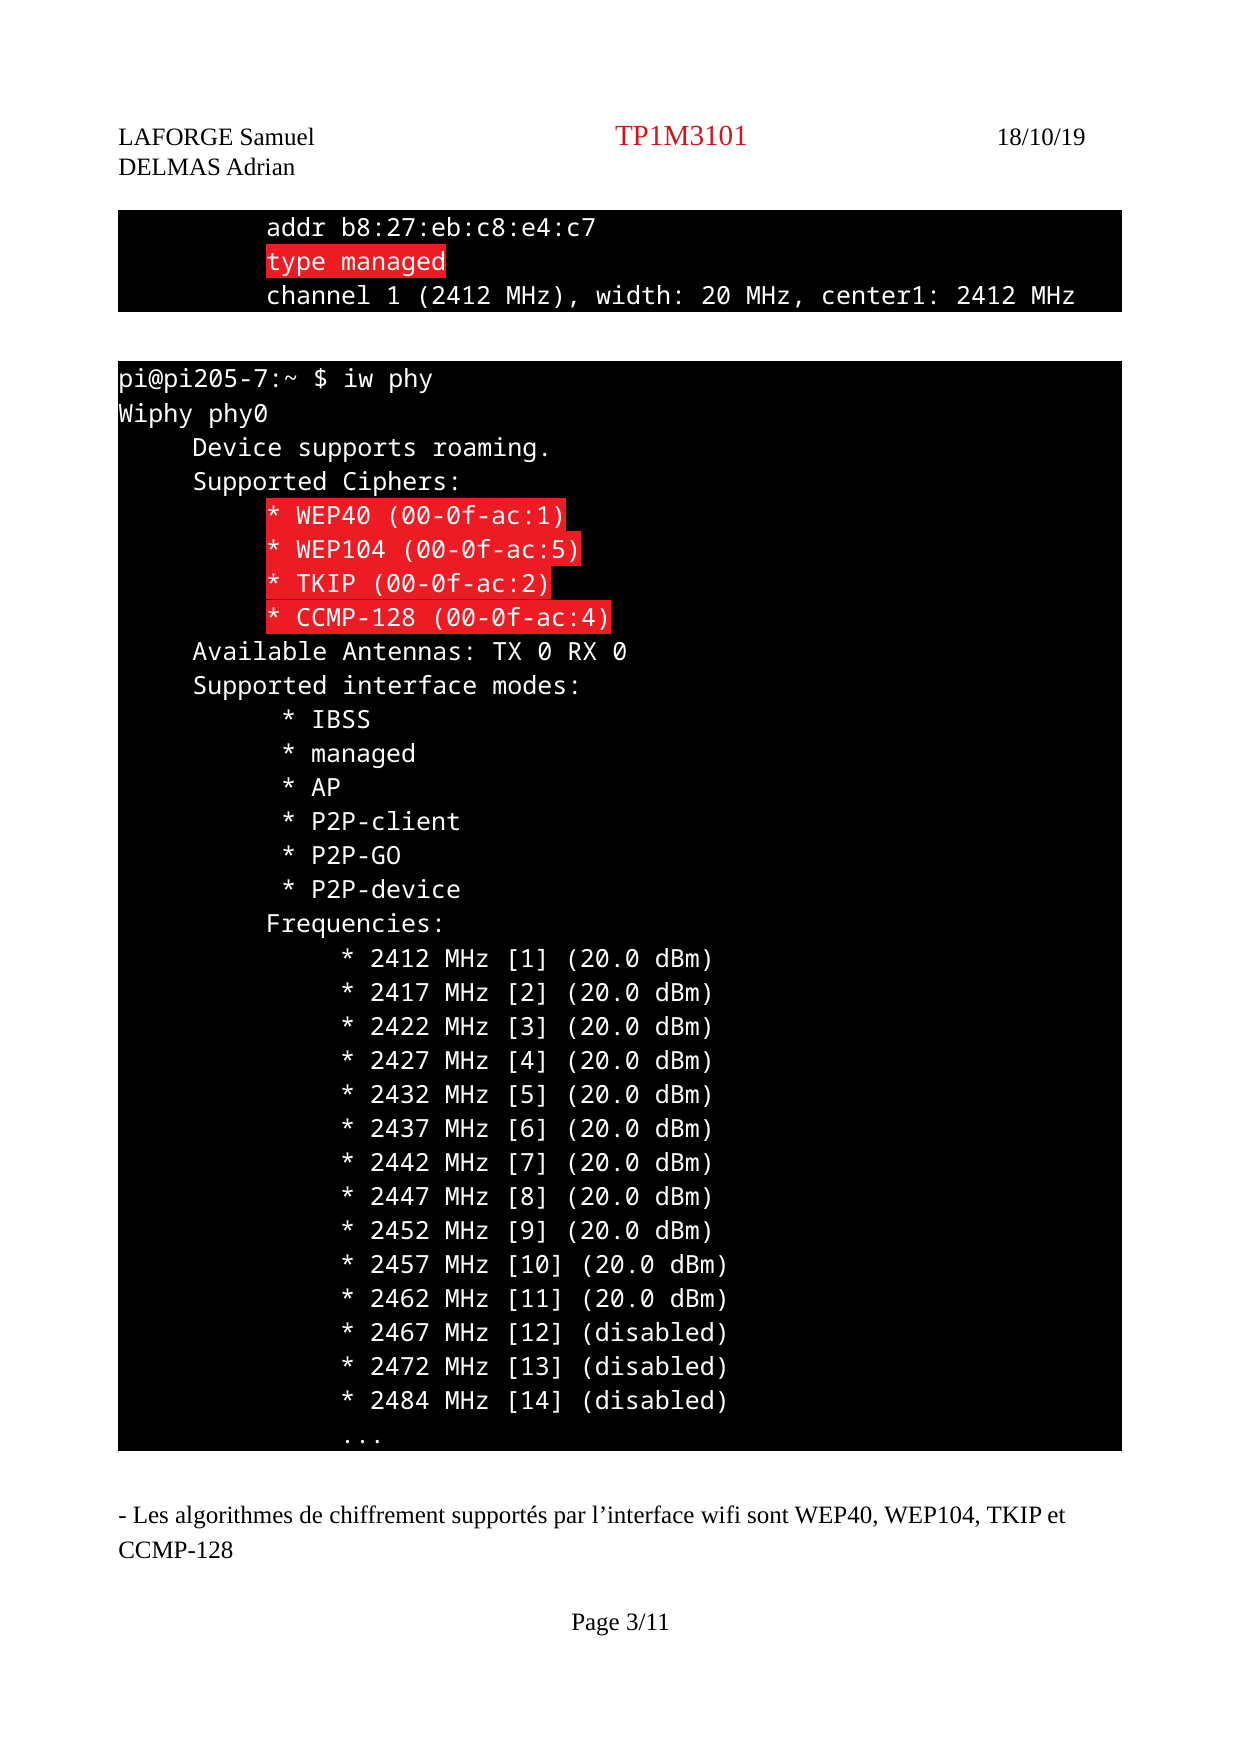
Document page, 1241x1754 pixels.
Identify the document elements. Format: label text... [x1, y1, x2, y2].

text * managed [118, 736, 1122, 770]
text * 2412 MHz [1] (20.0 dBm) [118, 940, 1122, 974]
text Supported interface modes: [118, 668, 1122, 702]
text * IBSS [118, 702, 1122, 736]
text * 2422 MHz [3] (20.0 dBm) [118, 1008, 1122, 1042]
text Frequencies: [118, 906, 1122, 940]
text * P2P-GO [118, 838, 1122, 872]
text * 2417 MHz [2] (20.0 dBm) [118, 974, 1122, 1008]
text Wiphy phy0 [118, 395, 1122, 429]
text * WEP104 (00-0f-ac:5) [118, 531, 1122, 566]
text * 2437 MHz [6] (20.0 dBm) [118, 1111, 1122, 1144]
text * CCMP-128 (00-0f-ac:4) [118, 599, 1122, 634]
text type managed [118, 244, 1122, 278]
text - Les algorithmes de chiffrement supportés par l’interface wifi sont WEP40, WEP104, TKIP et CCMP-128 [118, 1500, 1122, 1563]
text Device supports roaming. [118, 429, 1122, 463]
text Supported Ciphers: [118, 463, 1122, 497]
text * 2442 MHz [7] (20.0 dBm) [118, 1144, 1122, 1179]
text * 2472 MHz [13] (disabled) [118, 1349, 1122, 1383]
text * 2432 MHz [5] (20.0 dBm) [118, 1076, 1122, 1111]
text channel 1 (2412 MHz), width: 20 MHz, center1: 2412 MHz [118, 278, 1122, 312]
text * P2P-device [118, 872, 1122, 906]
text * 2484 MHz [14] (disabled) [118, 1383, 1122, 1417]
text * 2452 MHz [9] (20.0 dBm) [118, 1213, 1122, 1247]
text pi@pi205-7:~ $ iw phy [118, 361, 1122, 395]
text * 2427 MHz [4] (20.0 dBm) [118, 1042, 1122, 1076]
text Available Antennas: TX 0 RX 0 [118, 634, 1122, 668]
text * AP [118, 770, 1122, 804]
text * P2P-client [118, 804, 1122, 838]
text * 2467 MHz [12] (disabled) [118, 1315, 1122, 1349]
text addr b8:27:eb:c8:e4:c7 [118, 210, 1122, 244]
text * 2447 MHz [8] (20.0 dBm) [118, 1179, 1122, 1213]
text * 2457 MHz [10] (20.0 dBm) [118, 1247, 1122, 1281]
text ... [118, 1417, 1122, 1451]
text * TKIP (00-0f-ac:2) [118, 566, 1122, 599]
text * WEP40 (00-0f-ac:1) [118, 497, 1122, 531]
text * 2462 MHz [11] (20.0 dBm) [118, 1281, 1122, 1315]
